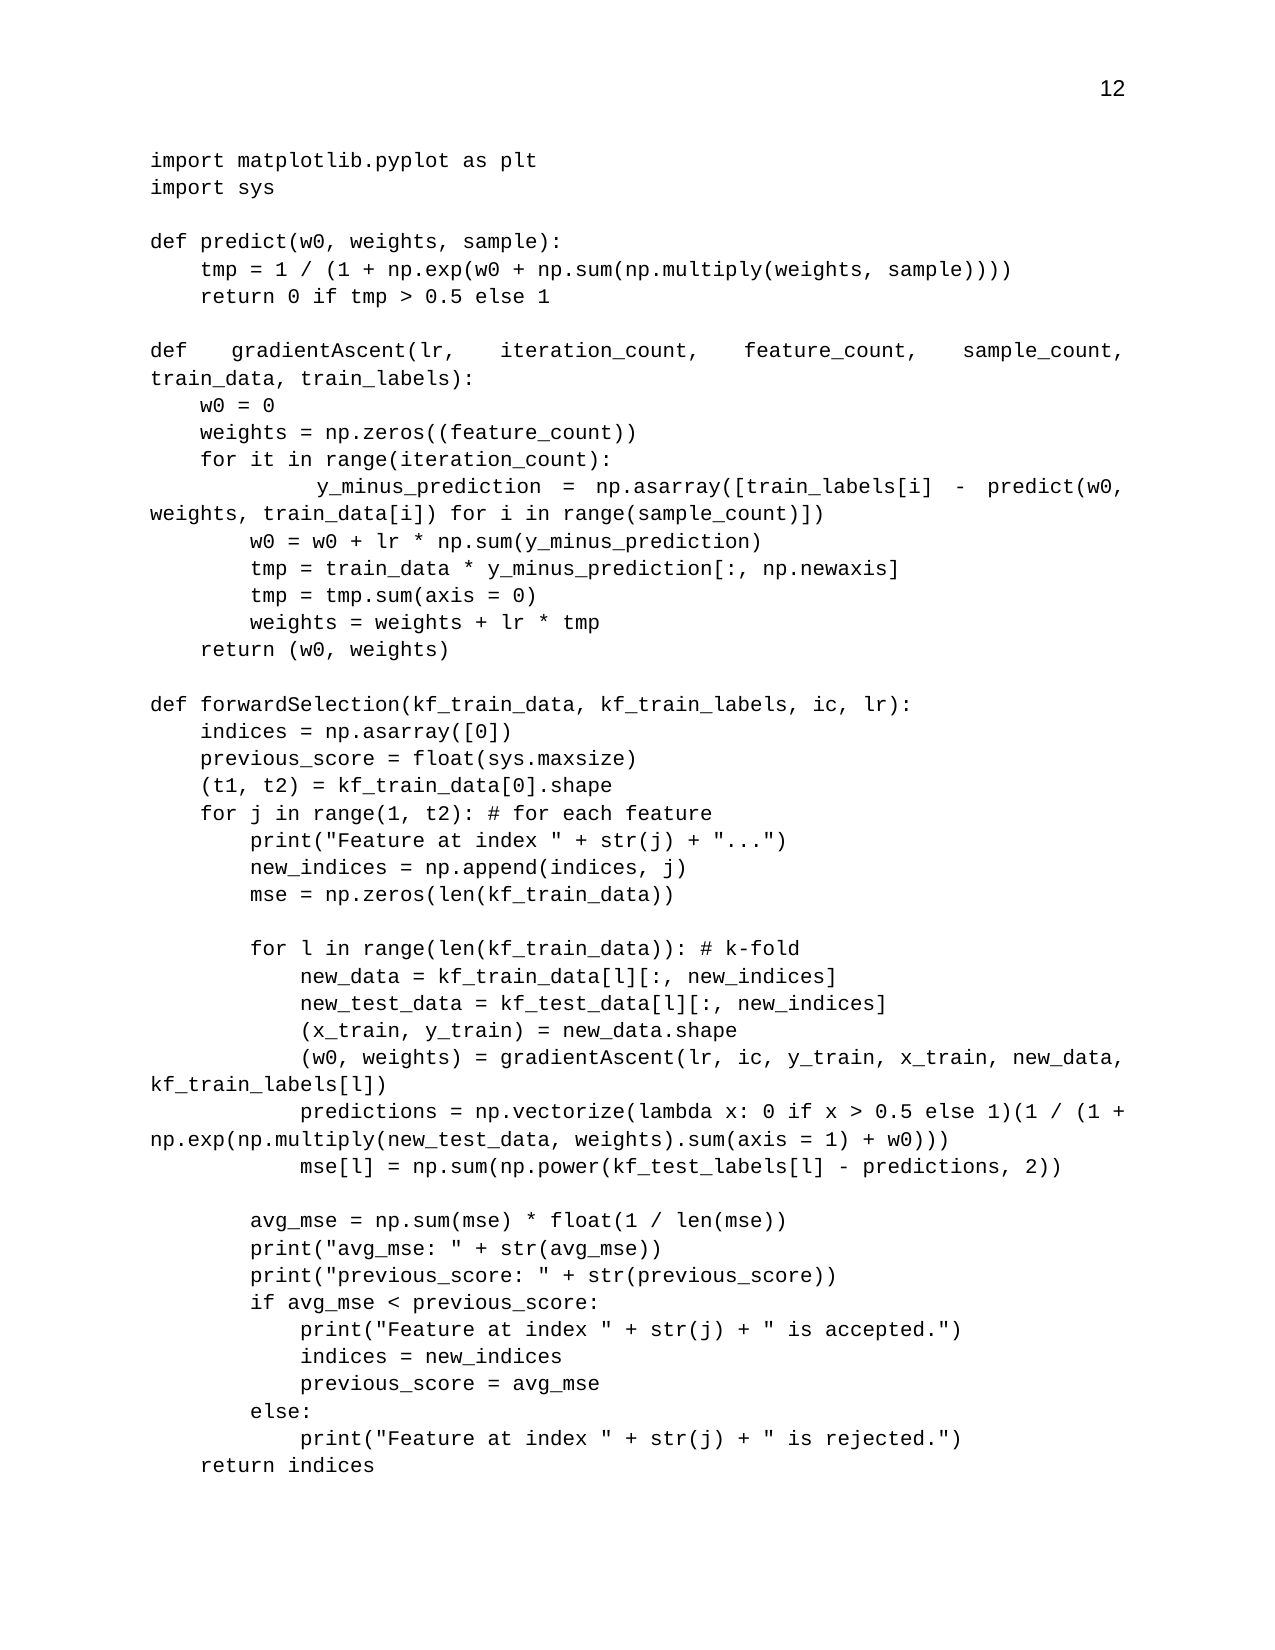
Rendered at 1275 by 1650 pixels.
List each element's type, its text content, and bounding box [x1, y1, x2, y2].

text mse = np.zeros(len(kf_train_data)) [150, 884, 1125, 908]
text import matplotlib.pyplot as plt [150, 150, 1125, 174]
text previous_score = float(sys.maxsize) [150, 748, 1125, 772]
text weights = weights + lr * tmp [150, 612, 1125, 636]
text for it in range(iteration_count): [150, 449, 1125, 473]
text new_test_data = kf_test_data[l][:, new_indices] [150, 993, 1125, 1016]
text w0 = w0 + lr * np.sum(y_minus_prediction) [150, 531, 1125, 554]
text print("Feature at index " + str(j) + "...") [150, 830, 1125, 853]
text new_indices = np.append(indices, j) [150, 857, 1125, 881]
text tmp = train_data * y_minus_prediction[:, np.newaxis] [150, 558, 1125, 581]
text previous_score = avg_mse [150, 1373, 1125, 1397]
text weights = np.zeros((feature_count)) [150, 422, 1125, 446]
text print("Feature at index " + str(j) + " is rejected.") [150, 1428, 1125, 1451]
text (t1, t2) = kf_train_data[0].shape [150, 775, 1125, 799]
text def predict(w0, weights, sample): [150, 232, 1125, 255]
text avg_mse = np.sum(mse) * float(1 / len(mse)) [150, 1210, 1125, 1234]
text new_data = kf_train_data[l][:, new_indices] [150, 966, 1125, 989]
text tmp = tmp.sum(axis = 0) [150, 585, 1125, 609]
text print("avg_mse: " + str(avg_mse)) [150, 1237, 1125, 1261]
text mse[l] = np.sum(np.power(kf_test_labels[l] - predictions, 2)) [150, 1156, 1125, 1179]
text for l in range(len(kf_train_data)): # k-fold [150, 938, 1125, 962]
text return indices [150, 1455, 1125, 1479]
text (x_train, y_train) = new_data.shape [150, 1020, 1125, 1044]
text indices = np.asarray([0]) [150, 721, 1125, 744]
text print("previous_score: " + str(previous_score)) [150, 1265, 1125, 1288]
text def forwardSelection(kf_train_data, kf_train_labels, ic, lr): [150, 694, 1125, 717]
text import sys [150, 177, 1125, 201]
text indices = new_indices [150, 1346, 1125, 1370]
text if avg_mse < previous_score: [150, 1292, 1125, 1316]
text return (w0, weights) [150, 639, 1125, 663]
text y_minus_prediction = np.asarray([train_labels[i] - predict(w0, weights, train_data[i]) for i in range(sample_count)]) [150, 476, 1125, 527]
text w0 = 0 [150, 395, 1125, 418]
text tmp = 1 / (1 + np.exp(w0 + np.sum(np.multiply(weights, sample)))) [150, 259, 1125, 282]
text else: [150, 1401, 1125, 1424]
text for j in range(1, t2): # for each feature [150, 802, 1125, 826]
text predictions = np.vectorize(lambda x: 0 if x > 0.5 else 1)(1 / (1 + np.exp(np.multiply(new_test_data, weights).sum(axis = 1) + w0))) [150, 1102, 1125, 1152]
text return 0 if tmp > 0.5 else 1 [150, 286, 1125, 309]
text print("Feature at index " + str(j) + " is accepted.") [150, 1319, 1125, 1343]
text def gradientAscent(lr, iteration_count, feature_count, sample_count, train_data, train_labels): [150, 340, 1125, 391]
text (w0, weights) = gradientAscent(lr, ic, y_train, x_train, new_data, kf_train_labels[l]) [150, 1047, 1125, 1098]
